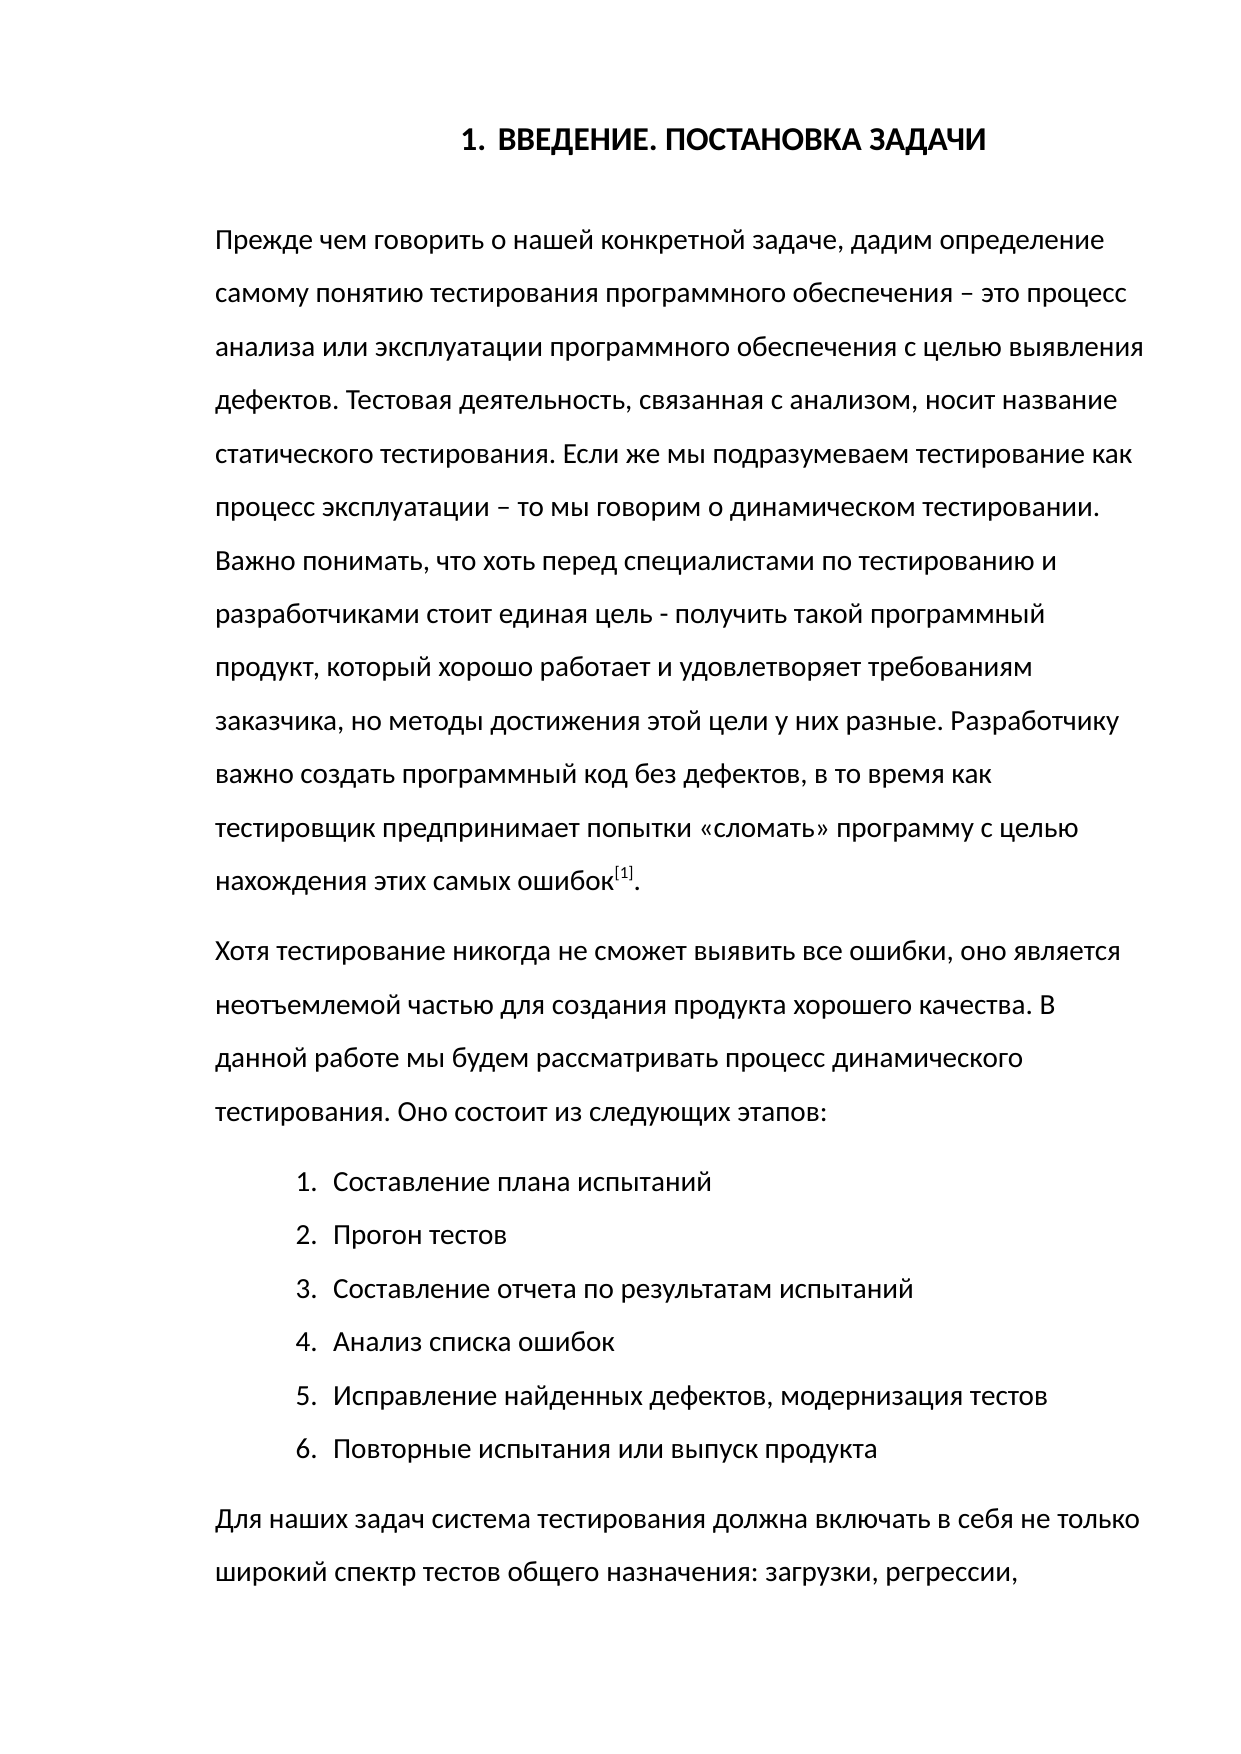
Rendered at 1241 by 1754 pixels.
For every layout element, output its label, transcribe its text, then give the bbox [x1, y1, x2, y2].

text Хотя тестирование никогда не сможет выявить все ошибки, оно является неотъемлемой частью для создания продукта хорошего качества. В данной работе мы будем рассматривать процесс динамического тестирования. Оно состоит из следующих этапов: [215, 932, 1152, 1128]
list Составление отчета по результатам испытаний [295, 1270, 1152, 1305]
list Анализ списка ошибок [295, 1323, 1152, 1359]
list Исправление найденных дефектов, модернизация тестов [295, 1377, 1152, 1412]
text Прежде чем говорить о нашей конкретной задаче, дадим определение самому понятию тестирования программного обеспечения – это процесс анализа или эксплуатации программного обеспечения с целью выявления дефектов. Тестовая деятельность, связанная с анализом, носит название статического тестирования. Если же мы подразумеваем тестирование как процесс эксплуатации – то мы говорим о динамическом тестировании. Важно понимать, что хоть перед специалистами по тестированию и разработчиками стоит единая цель - получить такой программный продукт, который хорошо работает и удовлетворяет требованиям заказчика, но методы достижения этой цели у них разные. Разработчику важно создать программный код без дефектов, в то время как тестировщик предпринимает попытки «сломать» программу с целью нахождения этих самых ошибок[1]. [215, 221, 1152, 898]
list Повторные испытания или выпуск продукта [295, 1430, 1152, 1466]
list ВВЕДЕНИЕ. ПОСТАНОВКА ЗАДАЧИ [295, 118, 1152, 159]
list Прогон тестов [295, 1216, 1152, 1252]
text Для наших задач система тестирования должна включать в себя не только широкий спектр тестов общего назначения: загрузки, регрессии, [215, 1500, 1152, 1589]
list Составление плана испытаний [295, 1163, 1152, 1198]
